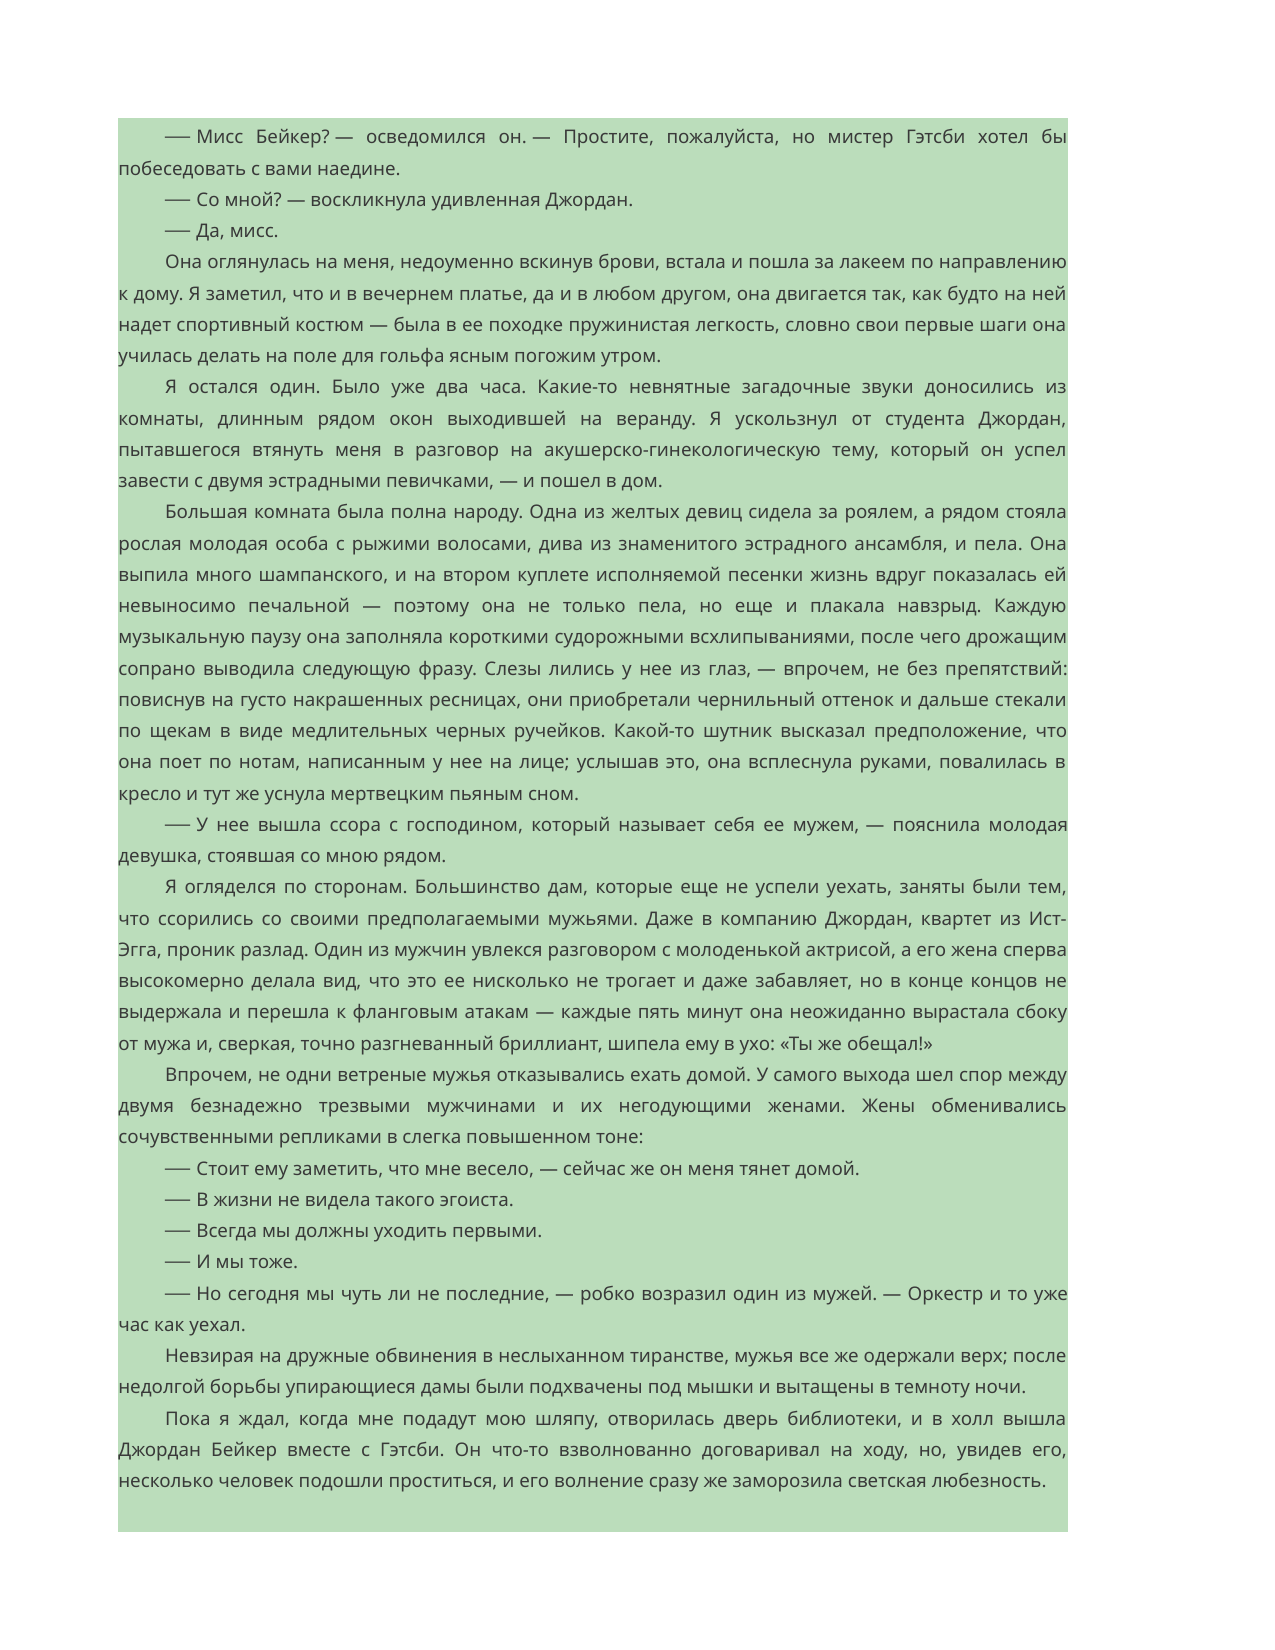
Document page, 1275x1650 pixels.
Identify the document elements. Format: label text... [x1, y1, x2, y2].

text Пока я ждал, когда мне подадут мою шляпу, отворилась дверь библиотеки, и в холл вышла Джордан Бейкер вместе с Гэтсби. Он что-то взволнованно договаривал на ходу, но, увидев его, несколько человек подошли проститься, и его волнение сразу же заморозила светская любезность. [118, 1399, 1068, 1493]
text — У нее вышла ссора с господином, который называет себя ее мужем, — пояснила молодая девушка, стоявшая со мною рядом. [118, 806, 1068, 868]
text Она оглянулась на меня, недоуменно вскинув брови, встала и пошла за лакеем по направлению к дому. Я заметил, что и в вечернем платье, да и в любом другом, она двигается так, как будто на ней надет спортивный костюм — была в ее походке пружинистая легкость, словно свои первые шаги она училась делать на поле для гольфа ясным погожим утром. [118, 243, 1068, 368]
text — Мисс Бейкер? — осведомился он. — Простите, пожалуйста, но мистер Гэтсби хотел бы побеседовать с вами наедине. [118, 118, 1068, 181]
text — Стоит ему заметить, что мне весело, — сейчас же он меня тянет домой. [118, 1149, 1068, 1181]
text Большая комната была полна народу. Одна из желтых девиц сидела за роялем, а рядом стояла рослая молодая особа с рыжими волосами, дива из знаменитого эстрадного ансамбля, и пела. Она выпила много шампанского, и на втором куплете исполняемой песенки жизнь вдруг показалась ей невыносимо печальной — поэтому она не только пела, но еще и плакала навзрыд. Каждую музыкальную паузу она заполняла короткими судорожными всхлипываниями, после чего дрожащим сопрано выводила следующую фразу. Слезы лились у нее из глаз, — впрочем, не без препятствий: повиснув на густо накрашенных ресницах, они приобретали чернильный оттенок и дальше стекали по щекам в виде медлительных черных ручейков. Какой-то шутник высказал предположение, что она поет по нотам, написанным у нее на лице; услышав это, она всплеснула руками, повалилась в кресло и тут же уснула мертвецким пьяным сном. [118, 493, 1068, 806]
text — И мы тоже. [118, 1243, 1068, 1274]
text — Да, мисс. [118, 212, 1068, 243]
text — Со мной? — воскликнула удивленная Джордан. [118, 181, 1068, 212]
text — Но сегодня мы чуть ли не последние, — робко возразил один из мужей. — Оркестр и то уже час как уехал. [118, 1274, 1068, 1337]
text — Всегда мы должны уходить первыми. [118, 1212, 1068, 1243]
text Невзирая на дружные обвинения в неслыханном тиранстве, мужья все же одержали верх; после недолгой борьбы упирающиеся дамы были подхвачены под мышки и вытащены в темноту ночи. [118, 1337, 1068, 1399]
text Я остался один. Было уже два часа. Какие-то невнятные загадочные звуки доносились из комнаты, длинным рядом окон выходившей на веранду. Я ускользнул от студента Джордан, пытавшегося втянуть меня в разговор на акушерско-гинекологическую тему, который он успел завести с двумя эстрадными певичками, — и пошел в дом. [118, 368, 1068, 493]
text Я огляделся по сторонам. Большинство дам, которые еще не успели уехать, заняты были тем, что ссорились со своими предполагаемыми мужьями. Даже в компанию Джордан, квартет из Ист-Эгга, проник разлад. Один из мужчин увлекся разговором с молоденькой актрисой, а его жена сперва высокомерно делала вид, что это ее нисколько не трогает и даже забавляет, но в конце концов не выдержала и перешла к фланговым атакам — каждые пять минут она неожиданно вырастала сбоку от мужа и, сверкая, точно разгневанный бриллиант, шипела ему в ухо: «Ты же обещал!» [118, 868, 1068, 1056]
text — В жизни не видела такого эгоиста. [118, 1181, 1068, 1212]
text Впрочем, не одни ветреные мужья отказывались ехать домой. У самого выхода шел спор между двумя безнадежно трезвыми мужчинами и их негодующими женами. Жены обменивались сочувственными репликами в слегка повышенном тоне: [118, 1056, 1068, 1149]
